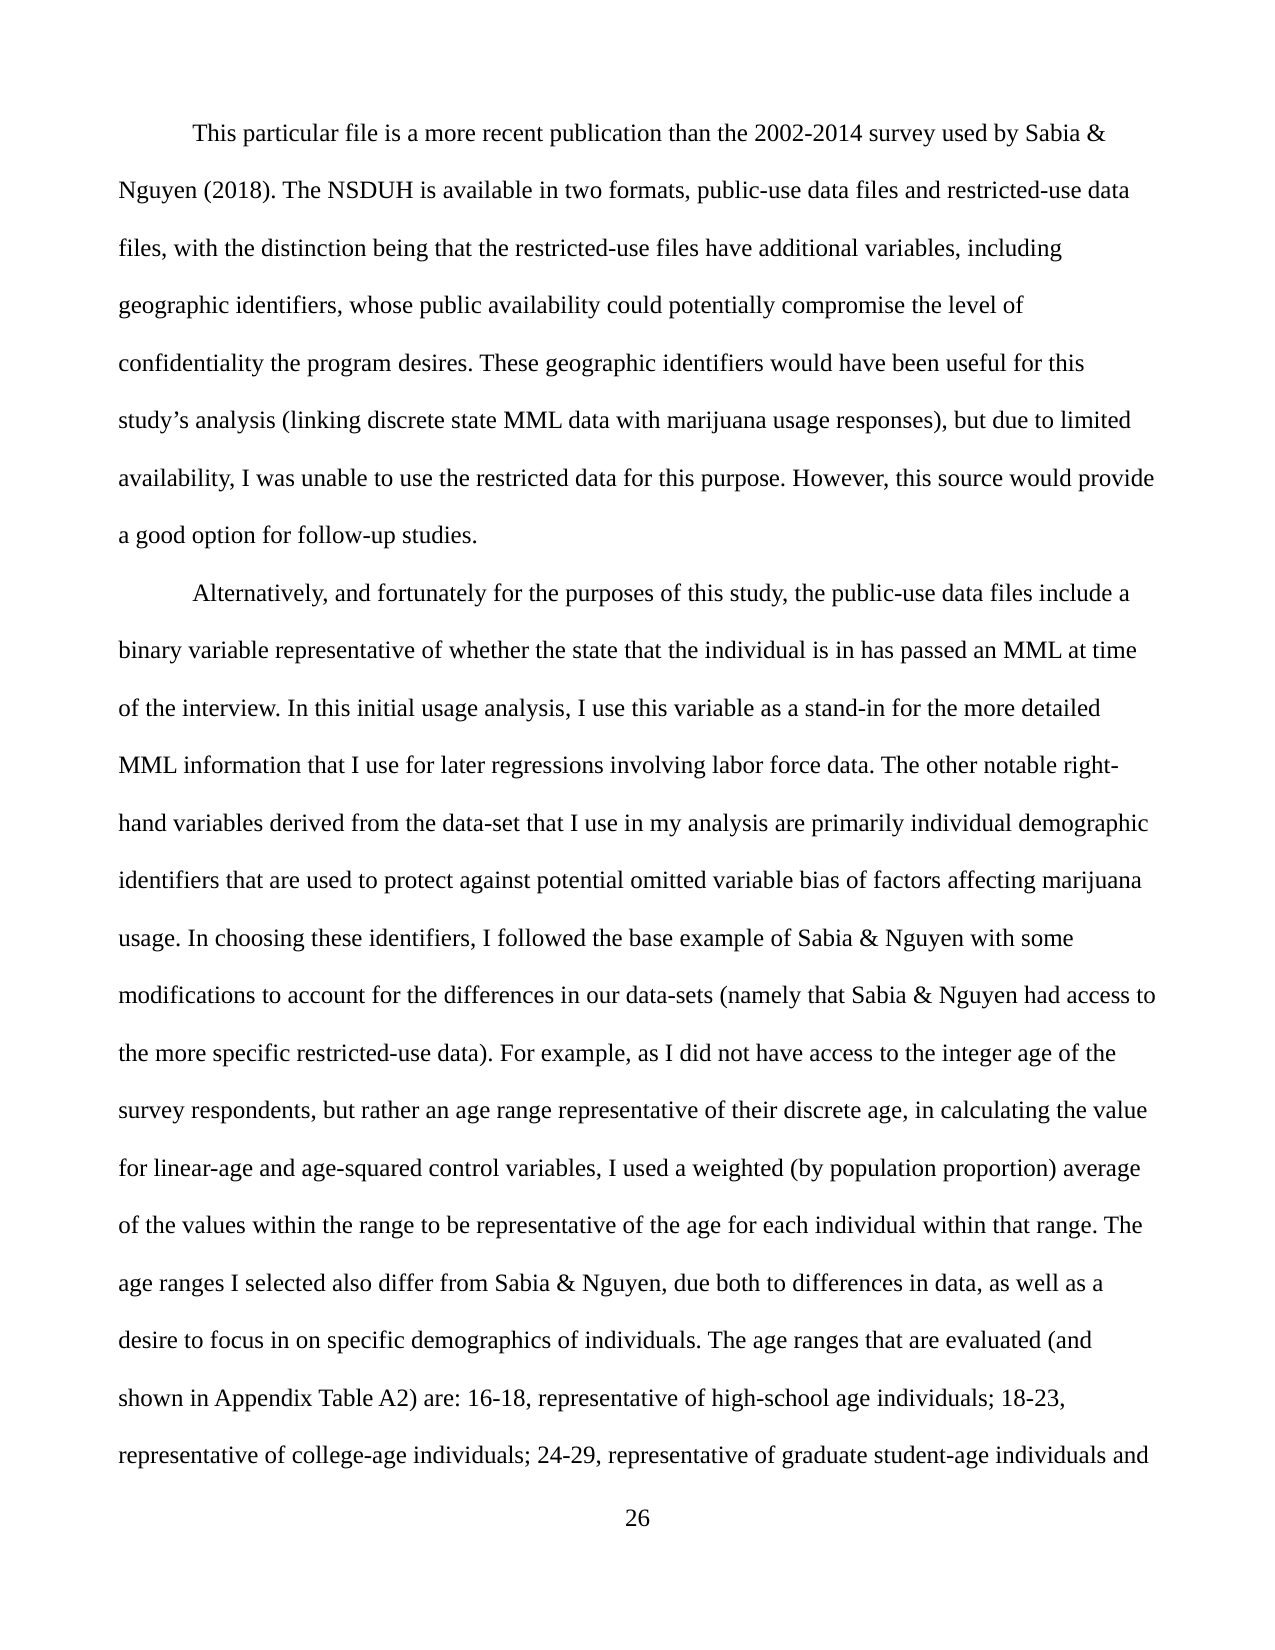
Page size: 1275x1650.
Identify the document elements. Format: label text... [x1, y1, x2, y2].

text This particular file is a more recent publication than the 2002-2014 survey used by Sabia & Nguyen (2018). The NSDUH is available in two formats, public-use data files and restricted-use data files, with the distinction being that the restricted-use files have additional variables, including geographic identifiers, whose public availability could potentially compromise the level of confidentiality the program desires. These geographic identifiers would have been useful for this study’s analysis (linking discrete state MML data with marijuana usage responses), but due to limited availability, I was unable to use the restricted data for this purpose. However, this source would provide a good option for follow-up studies. [118, 118, 1157, 549]
text Alternatively, and fortunately for the purposes of this study, the public-use data files include a binary variable representative of whether the state that the individual is in has passed an MML at time of the interview. In this initial usage analysis, I use this variable as a stand-in for the more detailed MML information that I use for later regressions involving labor force data. The other notable right-hand variables derived from the data-set that I use in my analysis are primarily individual demographic identifiers that are used to protect against potential omitted variable bias of factors affecting marijuana usage. In choosing these identifiers, I followed the base example of Sabia & Nguyen with some modifications to account for the differences in our data-sets (namely that Sabia & Nguyen had access to the more specific restricted-use data). For example, as I did not have access to the integer age of the survey respondents, but rather an age range representative of their discrete age, in calculating the value for linear-age and age-squared control variables, I used a weighted (by population proportion) average of the values within the range to be representative of the age for each individual within that range. The age ranges I selected also differ from Sabia & Nguyen, due both to differences in data, as well as a desire to focus in on specific demographics of individuals. The age ranges that are evaluated (and shown in Appendix Table A2) are: 16-18, representative of high-school age individuals; 18-23, representative of college-age individuals; 24-29, representative of graduate student-age individuals and [118, 578, 1157, 1469]
